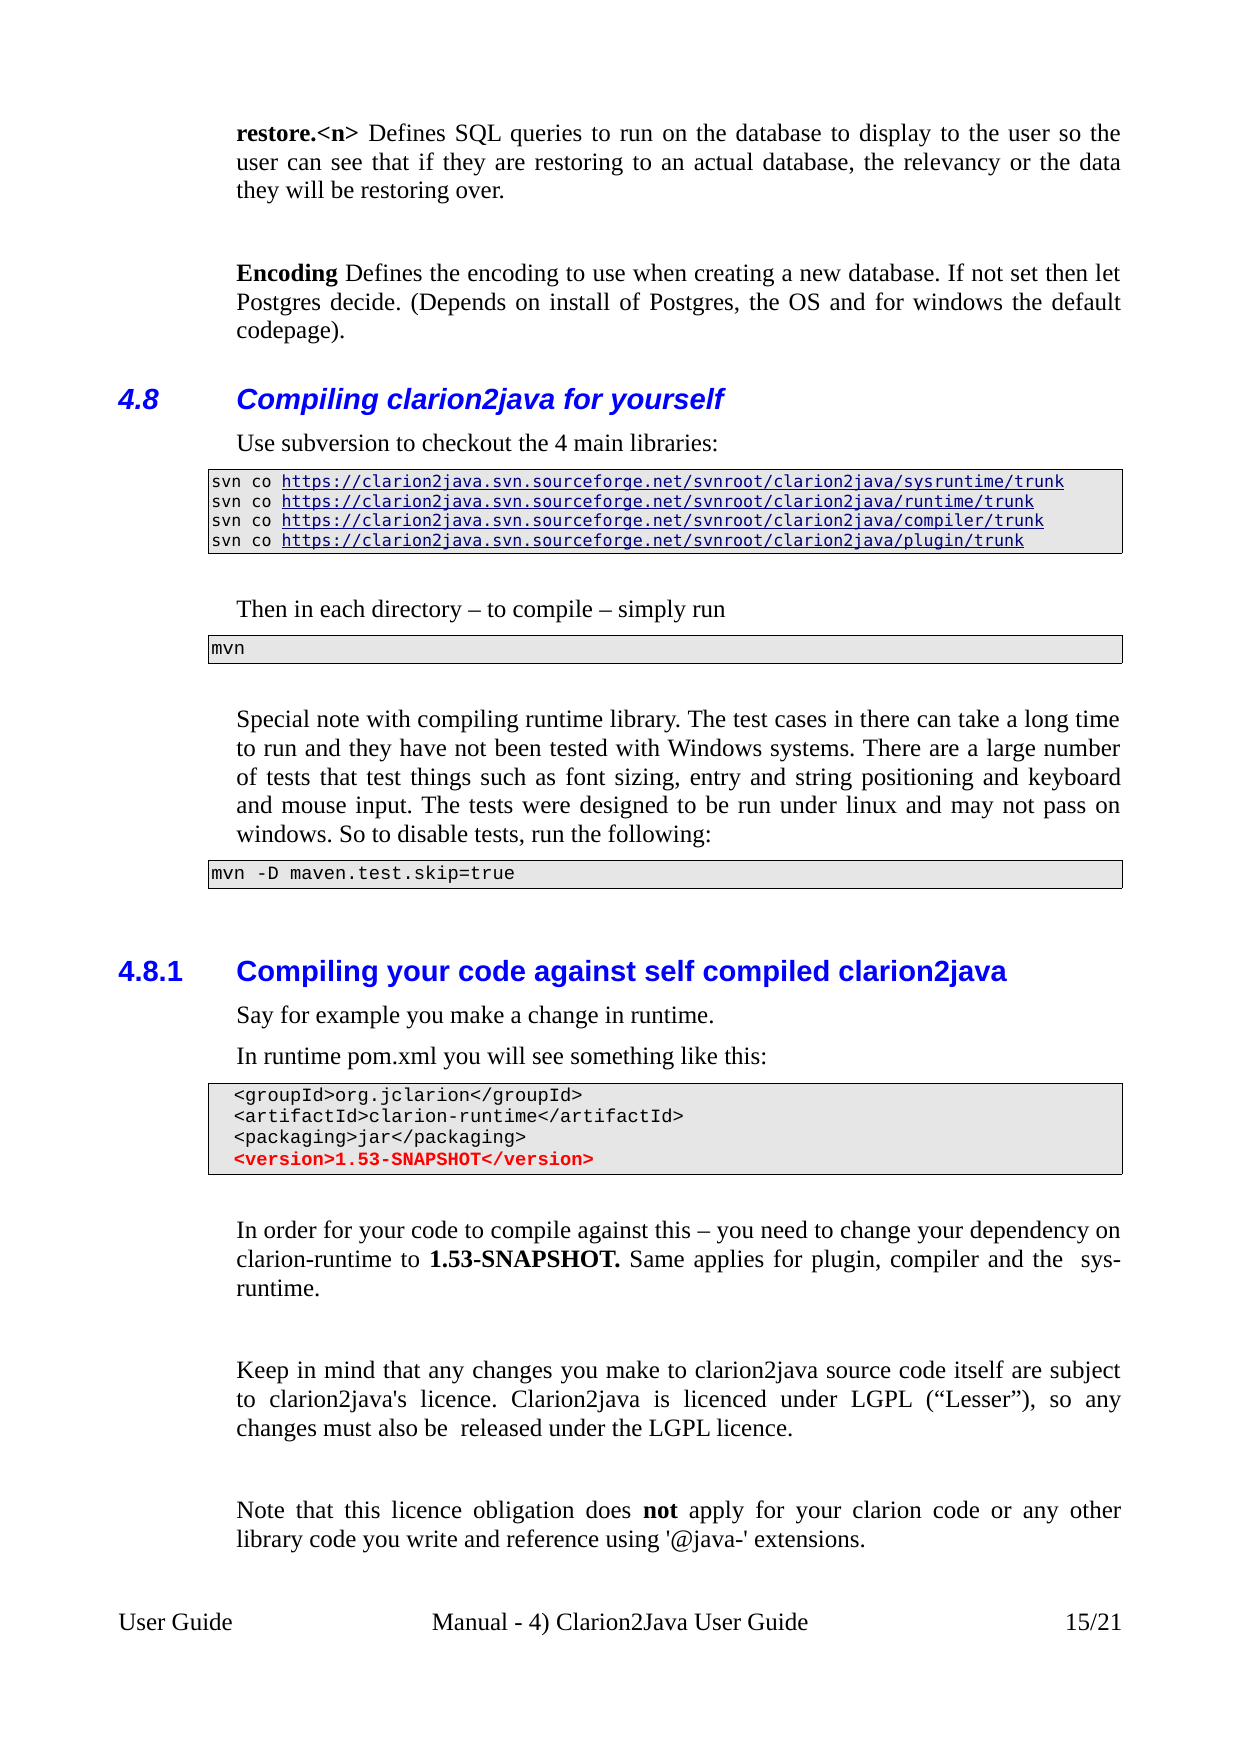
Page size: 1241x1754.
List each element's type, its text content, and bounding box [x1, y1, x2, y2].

text <groupId>org.jclarion</groupId> [209, 1084, 1122, 1104]
text Use subversion to checkout the 4 main libraries: [236, 428, 1122, 457]
text Special note with compiling runtime library. The test cases in there can take a long time to run and they have not been tested with Windows systems. There are a large number of tests that test things such as font sizing, entry and string positioning and keyboard and mouse input. The tests were designed to be run under linux and may not pass on windows. So to disable tests, run the following: [236, 704, 1122, 848]
text <version>1.53-SNAPSHOT</version> [209, 1146, 1122, 1174]
text In order for your code to compile against this – you need to change your dependency on clarion-runtime to 1.53-SNAPSHOT. Same applies for plugin, compiler and the sys-runtime. [236, 1215, 1122, 1301]
text svn co https://clarion2java.svn.sourceforge.net/svnroot/clarion2java/compiler/trunk [209, 508, 1122, 527]
text Note that this licence obligation does not apply for your clarion code or any other library code you write and reference using '@java-' extensions. [236, 1495, 1122, 1553]
text Say for example you make a change in runtime. [236, 1000, 1122, 1029]
text svn co https://clarion2java.svn.sourceforge.net/svnroot/clarion2java/plugin/trunk [209, 527, 1122, 553]
subtitle Compiling clarion2java for yourself [118, 382, 1122, 415]
text restore.<n> Defines SQL queries to run on the database to display to the user so the user can see that if they are restoring to an actual database, the relevancy or the data they will be restoring over. [236, 118, 1122, 204]
text In runtime pom.xml you will see something like this: [236, 1041, 1122, 1070]
subtitle Compiling your code against self compiled clarion2java [118, 954, 1122, 988]
text Keep in mind that any changes you make to clarion2java source code itself are subject to clarion2java's licence. Clarion2java is licenced under LGPL (“Lesser”), so any changes must also be released under the LGPL licence. [236, 1355, 1122, 1441]
text svn co https://clarion2java.svn.sourceforge.net/svnroot/clarion2java/sysruntime/trunk [209, 470, 1122, 488]
text <artifactId>clarion-runtime</artifactId> [209, 1104, 1122, 1125]
text <packaging>jar</packaging> [209, 1125, 1122, 1146]
text Encoding Defines the encoding to use when creating a new database. If not set then let Postgres decide. (Depends on install of Postgres, the OS and for windows the default codepage). [236, 258, 1122, 344]
text mvn -D maven.test.skip=true [209, 861, 1122, 888]
text Then in each directory – to compile – simply run [236, 594, 1122, 623]
text mvn [209, 636, 1122, 663]
text svn co https://clarion2java.svn.sourceforge.net/svnroot/clarion2java/runtime/trunk [209, 488, 1122, 508]
